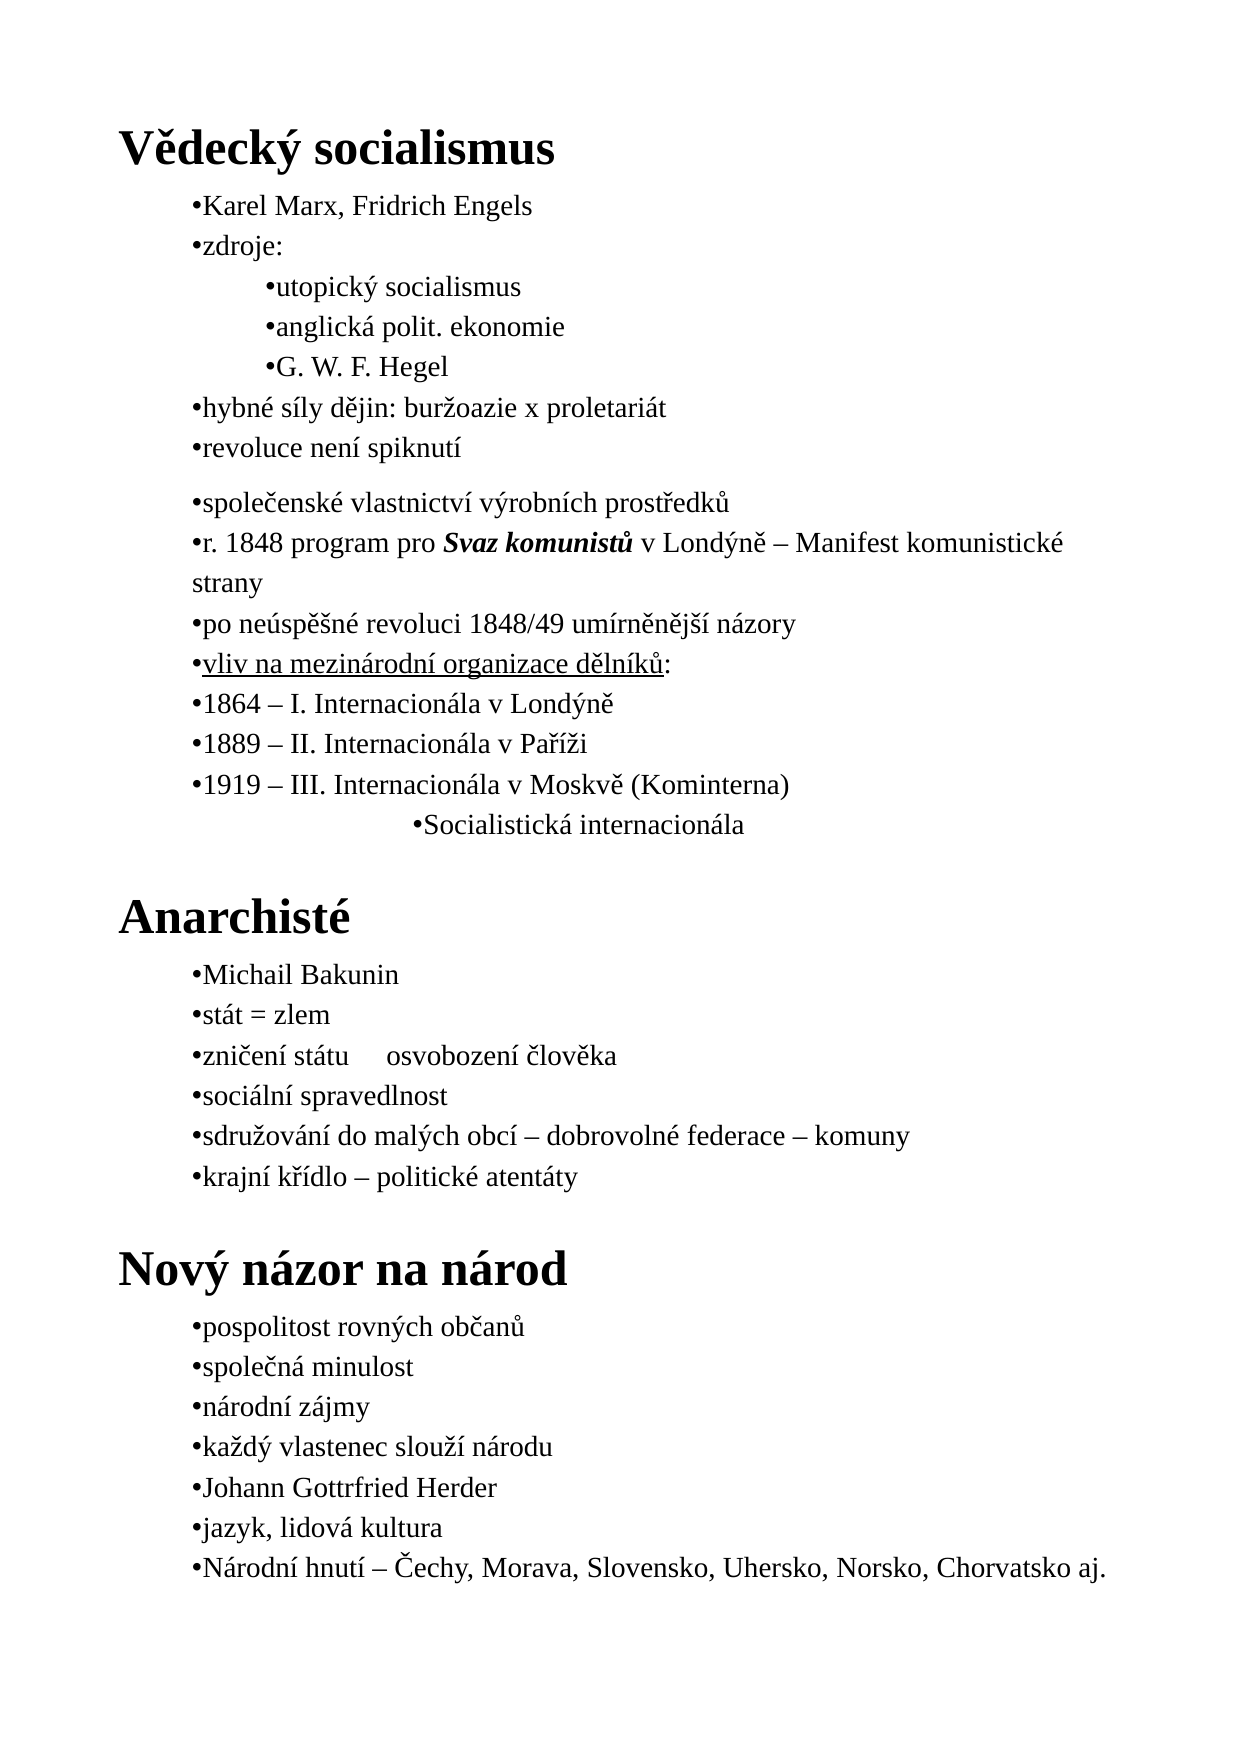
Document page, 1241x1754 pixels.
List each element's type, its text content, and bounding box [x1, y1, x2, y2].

list anglická polit. ekonomie [118, 309, 1122, 343]
list krajní křídlo – politické atentáty [118, 1159, 1122, 1192]
list 1919 – III. Internacionála v Moskvě (Kominterna) [118, 767, 1122, 801]
list národní zájmy [118, 1389, 1122, 1423]
list r. 1848 program pro Svaz komunistů v Londýně – Manifest komunistické strany [118, 525, 1122, 599]
list každý vlastenec slouží národu [118, 1429, 1122, 1463]
list Michail Bakunin [118, 957, 1122, 991]
list G. W. F. Hegel [118, 349, 1122, 383]
subtitle Nový názor na národ [118, 1239, 1122, 1296]
list Karel Marx, Fridrich Engels [118, 188, 1122, 222]
list zničení státu  osvobození člověka [118, 1038, 1122, 1071]
list Johann Gottrfried Herder [118, 1470, 1122, 1503]
list revoluce není spiknutí [118, 430, 1122, 464]
list Socialistická internacionála [118, 807, 1122, 841]
list pospolitost rovných občanů [118, 1309, 1122, 1342]
list stát = zlem [118, 997, 1122, 1031]
list vliv na mezinárodní organizace dělníků: [118, 646, 1122, 680]
subtitle Vědecký socialismus [118, 118, 1122, 176]
list utopický socialismus [118, 269, 1122, 302]
list jazyk, lidová kultura [118, 1510, 1122, 1544]
subtitle Anarchisté [118, 887, 1122, 945]
list sdružování do malých obcí – dobrovolné federace – komuny [118, 1118, 1122, 1152]
list Národní hnutí – Čechy, Morava, Slovensko, Uhersko, Norsko, Chorvatsko aj. [118, 1551, 1122, 1584]
list společná minulost [118, 1349, 1122, 1383]
list 1889 – II. Internacionála v Paříži [118, 727, 1122, 760]
list zdroje: [118, 228, 1122, 262]
list 1864 – I. Internacionála v Londýně [118, 686, 1122, 720]
list společenské vlastnictví výrobních prostředků [118, 485, 1122, 518]
list sociální spravedlnost [118, 1078, 1122, 1112]
list hybné síly dějin: buržoazie x proletariát [118, 390, 1122, 423]
list po neúspěšné revoluci 1848/49 umírněnější názory [118, 606, 1122, 639]
